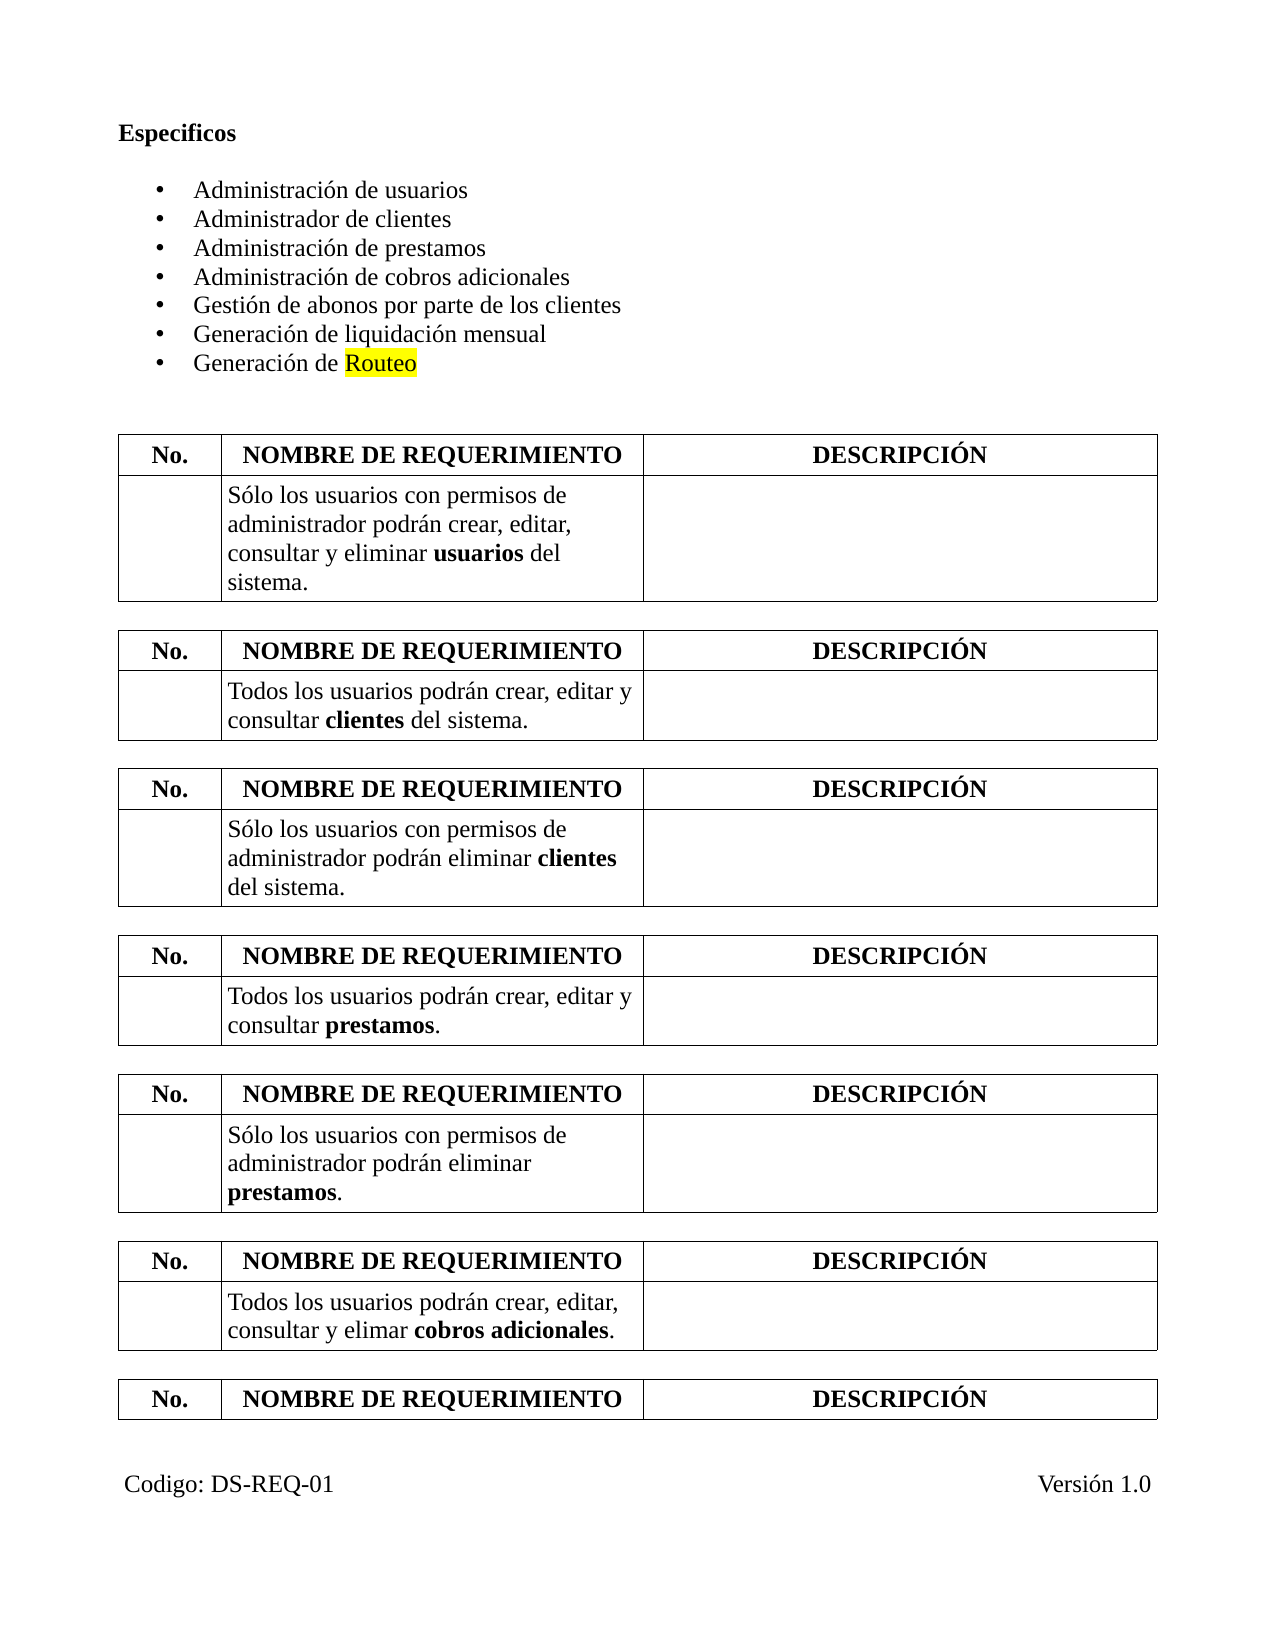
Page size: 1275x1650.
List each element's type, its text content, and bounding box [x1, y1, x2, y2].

table_cell [119, 1282, 221, 1350]
table_cell Sólo los usuarios con permisos de administrador podrán eliminar clientes del sistema. [222, 810, 643, 906]
table_header NOMBRE DE REQUERIMIENTO [222, 769, 643, 809]
table_header NOMBRE DE REQUERIMIENTO [222, 631, 643, 670]
table_header No. [119, 769, 221, 809]
list Gestión de abonos por parte de los clientes [156, 291, 1157, 319]
table_cell [644, 810, 1157, 906]
list Generación de Routeo [156, 348, 1157, 377]
table_header NOMBRE DE REQUERIMIENTO [222, 1380, 643, 1419]
table_header No. [119, 631, 221, 670]
table_cell [119, 810, 221, 906]
table_header DESCRIPCIÓN [644, 1242, 1157, 1281]
list Administrador de clientes [156, 204, 1157, 233]
table_header NOMBRE DE REQUERIMIENTO [222, 1242, 643, 1281]
table_cell [644, 671, 1157, 739]
table_header DESCRIPCIÓN [644, 1380, 1157, 1419]
table_header DESCRIPCIÓN [644, 435, 1157, 475]
table_cell [644, 1115, 1157, 1212]
table_header DESCRIPCIÓN [644, 1075, 1157, 1114]
table_header DESCRIPCIÓN [644, 631, 1157, 670]
text Especificos [118, 118, 1157, 147]
list Administración de prestamos [156, 233, 1157, 262]
table_cell [644, 977, 1157, 1045]
table_header No. [119, 1075, 221, 1114]
table_cell Sólo los usuarios con permisos de administrador podrán eliminar prestamos. [222, 1115, 643, 1212]
table_cell [644, 476, 1157, 601]
table_cell [119, 977, 221, 1045]
table_header NOMBRE DE REQUERIMIENTO [222, 1075, 643, 1114]
table_header No. [119, 435, 221, 475]
table_cell Todos los usuarios podrán crear, editar y consultar clientes del sistema. [222, 671, 643, 739]
list Administración de usuarios [156, 176, 1157, 204]
table_cell [119, 671, 221, 739]
table_cell Sólo los usuarios con permisos de administrador podrán crear, editar, consultar y eliminar usuarios del sistema. [222, 476, 643, 601]
table_header No. [119, 936, 221, 976]
table_cell [119, 1115, 221, 1212]
table_header NOMBRE DE REQUERIMIENTO [222, 936, 643, 976]
table_header DESCRIPCIÓN [644, 769, 1157, 809]
table_cell [644, 1282, 1157, 1350]
table_cell Todos los usuarios podrán crear, editar y consultar prestamos. [222, 977, 643, 1045]
table_header No. [119, 1242, 221, 1281]
table_cell [119, 476, 221, 601]
table_header No. [119, 1380, 221, 1419]
table_header DESCRIPCIÓN [644, 936, 1157, 976]
table_cell Todos los usuarios podrán crear, editar, consultar y elimar cobros adicionales. [222, 1282, 643, 1350]
list Generación de liquidación mensual [156, 319, 1157, 348]
list Administración de cobros adicionales [156, 262, 1157, 291]
table_header NOMBRE DE REQUERIMIENTO [222, 435, 643, 475]
